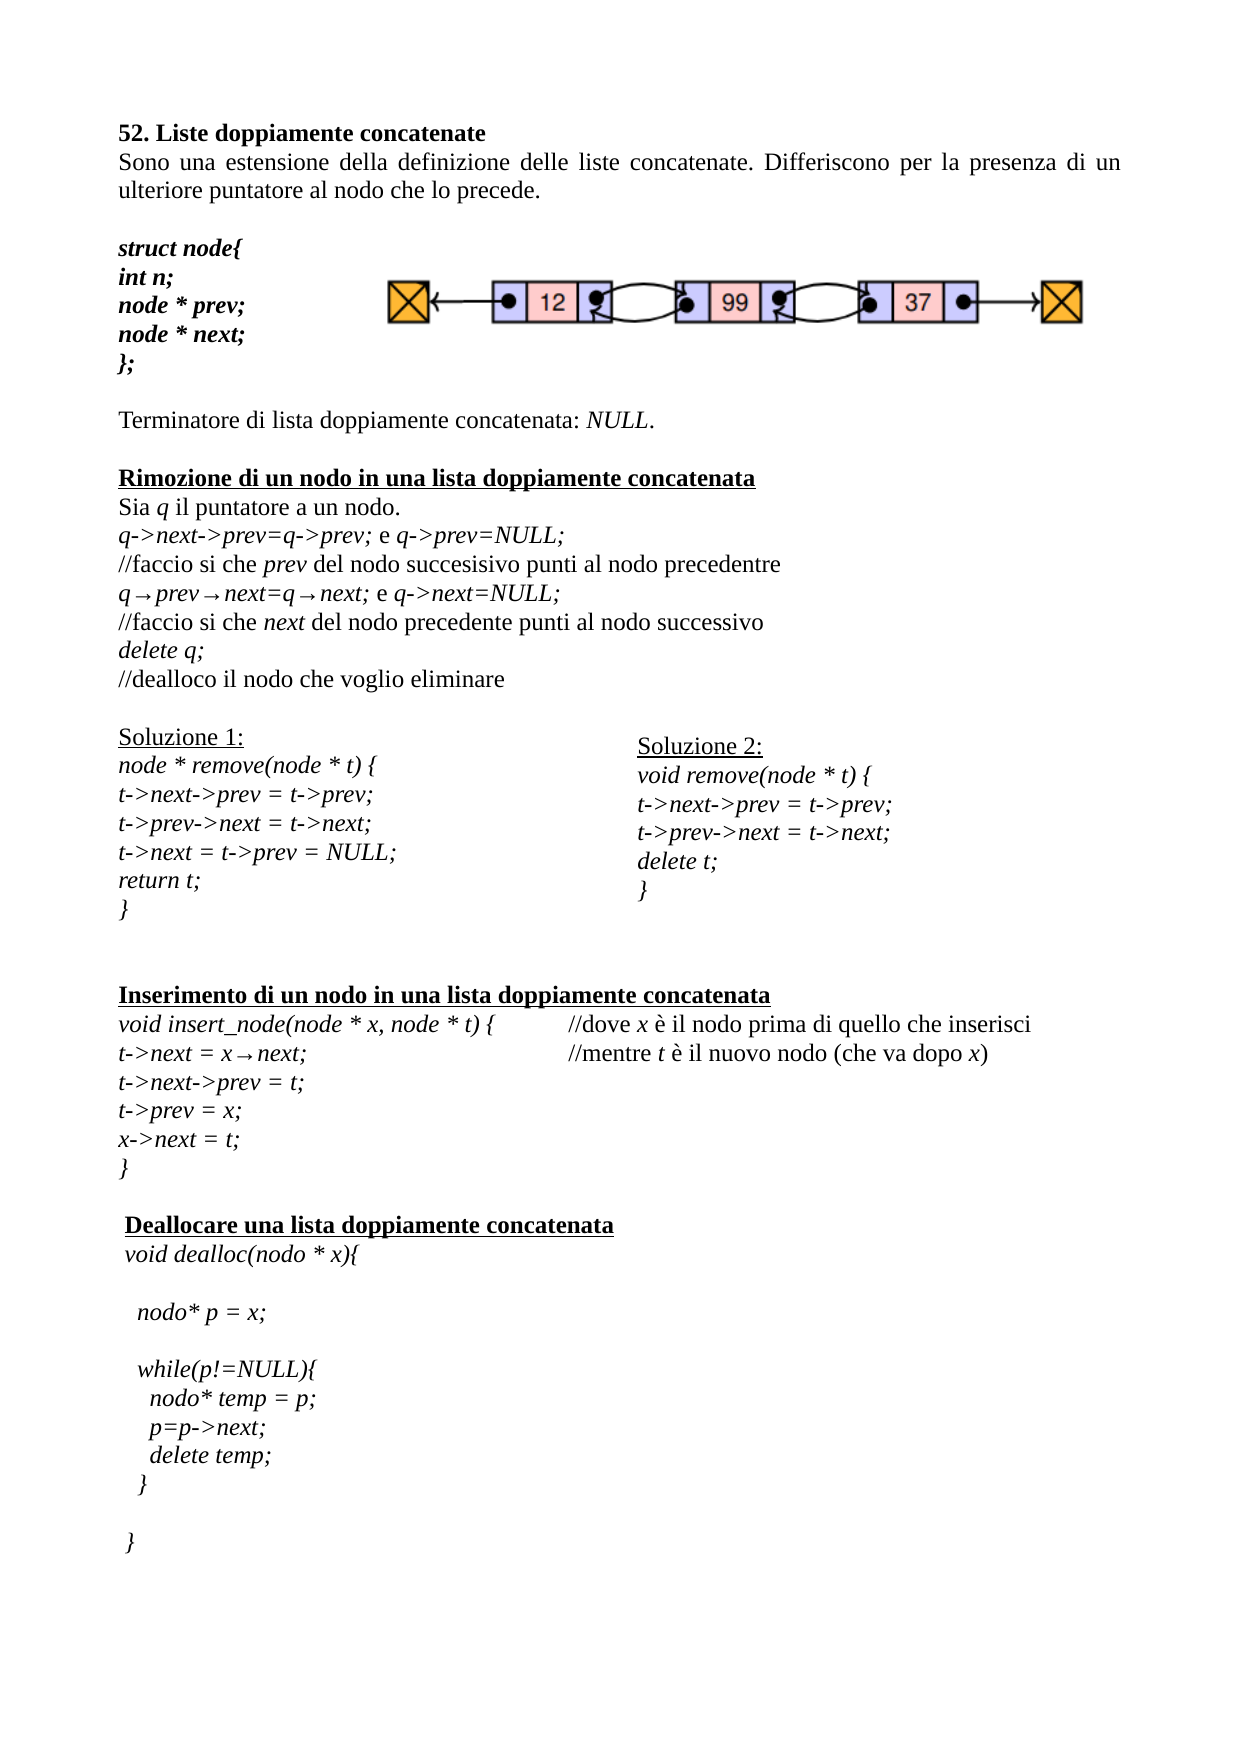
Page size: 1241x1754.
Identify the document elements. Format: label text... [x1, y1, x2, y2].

text //faccio si che next del nodo precedente punti al nodo successivo [118, 607, 1122, 636]
text t->prev = x; [118, 1096, 1122, 1124]
text } [118, 1469, 1122, 1498]
text } [118, 1527, 1122, 1556]
text Sono una estensione della definizione delle liste concatenate. Differiscono per la presenza di un ulteriore puntatore al nodo che lo precede. [118, 147, 1122, 204]
text node * next; [118, 319, 1122, 348]
text t->next->prev = t->prev; [118, 779, 1122, 808]
text Rimozione di un nodo in una lista doppiamente concatenata [118, 463, 1122, 492]
text delete q; [118, 636, 1122, 664]
text } [118, 1153, 1122, 1182]
text nodo* p = x; [118, 1297, 1122, 1326]
text t->next->prev = t; [118, 1067, 1122, 1096]
text } [118, 894, 1122, 923]
text x->next = t; [118, 1124, 1122, 1153]
text }; [118, 348, 1122, 377]
text struct node{ [118, 233, 1122, 262]
text //dealloco il nodo che voglio eliminare [118, 664, 1122, 693]
picture [339, 261, 1103, 347]
text [1103, 262, 1122, 291]
text //faccio si che prev del nodo succesisivo punti al nodo precedentre [118, 549, 1122, 578]
text Soluzione 1: [118, 722, 1122, 751]
text q->next->prev=q->prev; e q->prev=NULL; [118, 521, 1122, 549]
text t->next = t->prev = NULL; [118, 837, 1122, 866]
text int n; [118, 262, 339, 291]
text while(p!=NULL){ [118, 1354, 1122, 1383]
text nodo* temp = p; [118, 1383, 1122, 1412]
text return t; [118, 866, 1122, 894]
text 52. Liste doppiamente concatenate [118, 118, 1122, 147]
text void insert_node(node * x, node * t) { //dove x è il nodo prima di quello che inserisci [118, 1009, 1122, 1038]
text Sia q il puntatore a un nodo. [118, 492, 1122, 521]
text void dealloc(nodo * x){ [118, 1239, 1122, 1268]
text Terminatore di lista doppiamente concatenata: NULL. [118, 406, 1122, 434]
text [1103, 291, 1122, 319]
text node * prev; [118, 291, 339, 319]
text p=p->next; [118, 1412, 1122, 1441]
text delete temp; [118, 1441, 1122, 1469]
text t->prev->next = t->next; [118, 808, 1122, 837]
text node * remove(node * t) { [118, 751, 1122, 779]
text Inserimento di un nodo in una lista doppiamente concatenata [118, 981, 1122, 1009]
text Deallocare una lista doppiamente concatenata [118, 1211, 1122, 1239]
text q→prev→next=q→next; e q->next=NULL; [118, 578, 1122, 607]
text t->next = x→next; //mentre t è il nuovo nodo (che va dopo x) [118, 1038, 1122, 1067]
